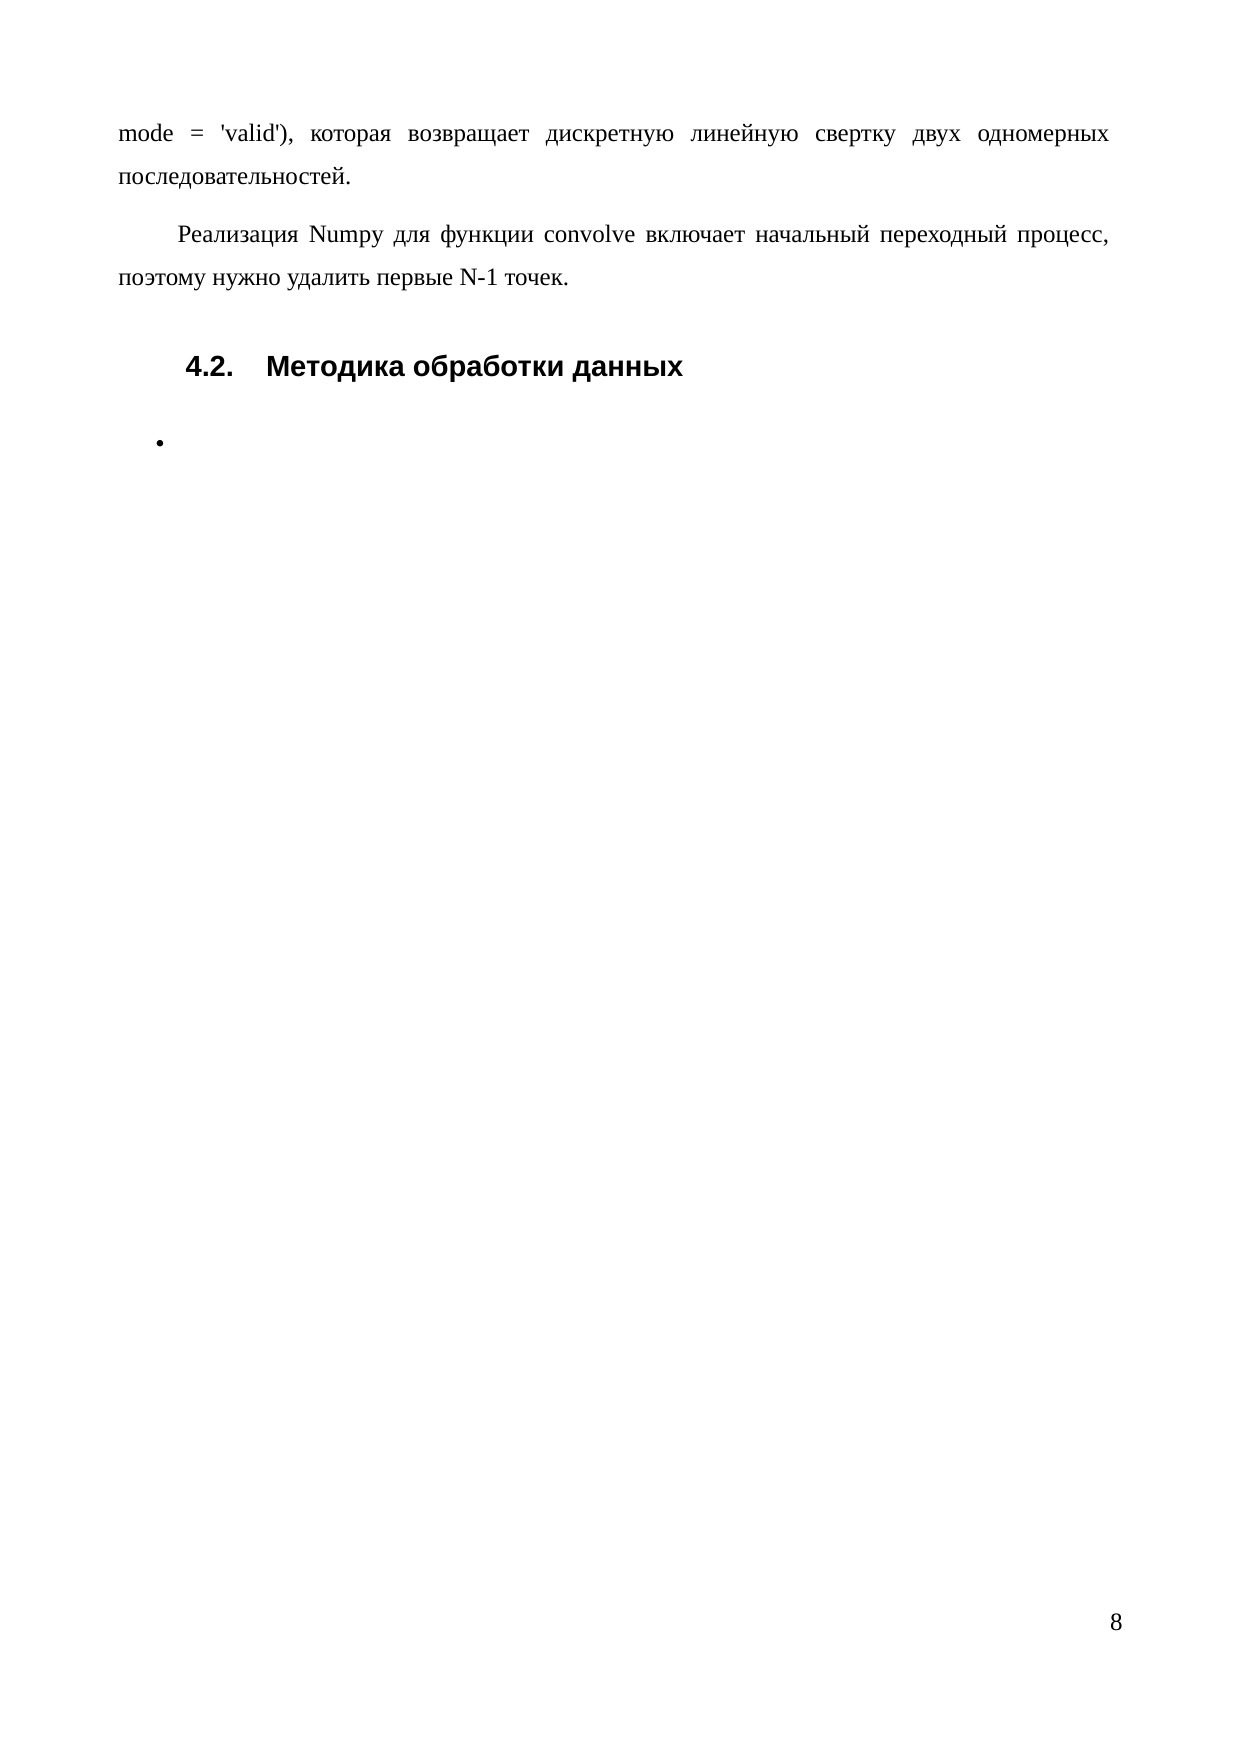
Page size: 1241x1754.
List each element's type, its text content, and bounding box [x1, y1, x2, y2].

text Реализация Numpy для функции convolve включает начальный переходный процесс, поэтому нужно удалить первые N-1 точек. [118, 219, 1110, 291]
subtitle Методика обработки данных [118, 349, 1122, 383]
text mode = 'valid'), которая возвращает дискретную линейную свертку двух одномерных последовательностей. [118, 118, 1110, 190]
